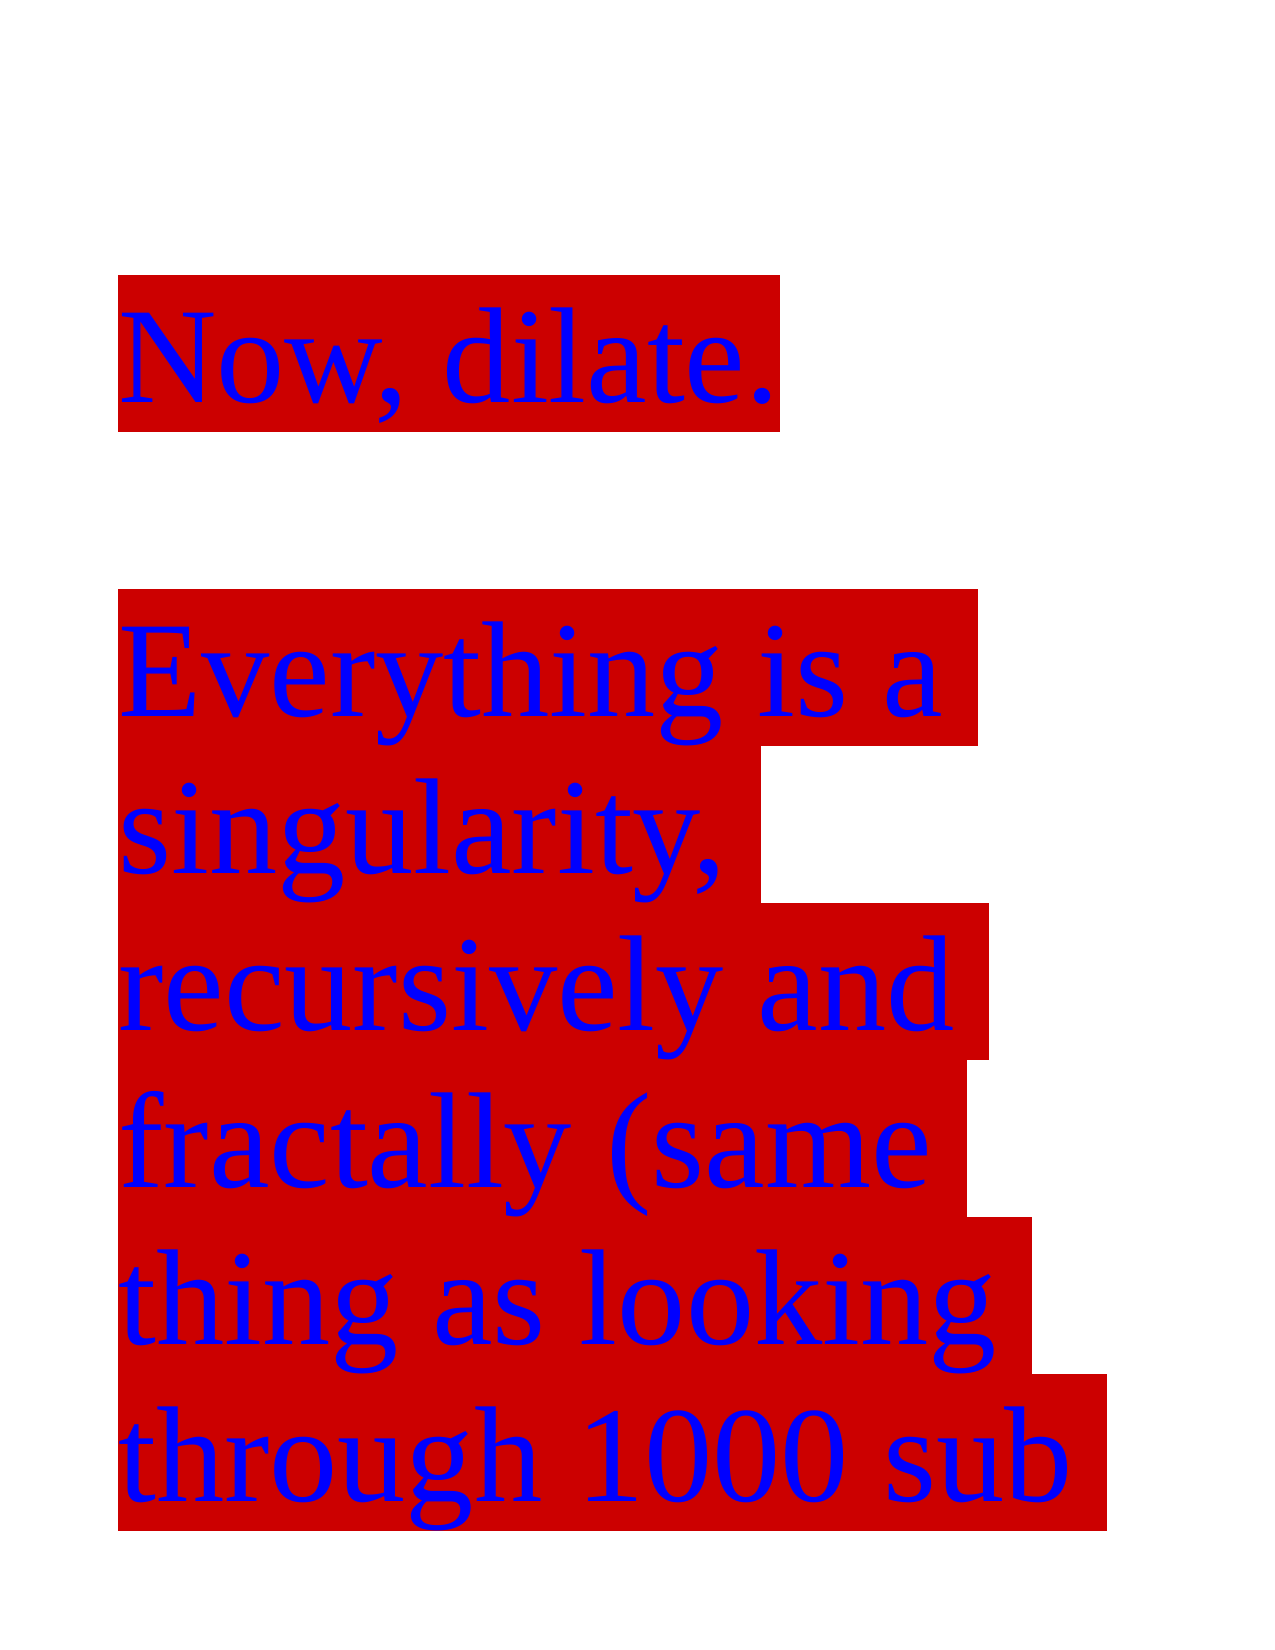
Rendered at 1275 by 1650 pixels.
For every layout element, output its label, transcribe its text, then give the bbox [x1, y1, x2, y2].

text Now, dilate. Everything is a singularity, recursively and fractally (same thing as looking through 1000 sub [118, 118, 1157, 1531]
